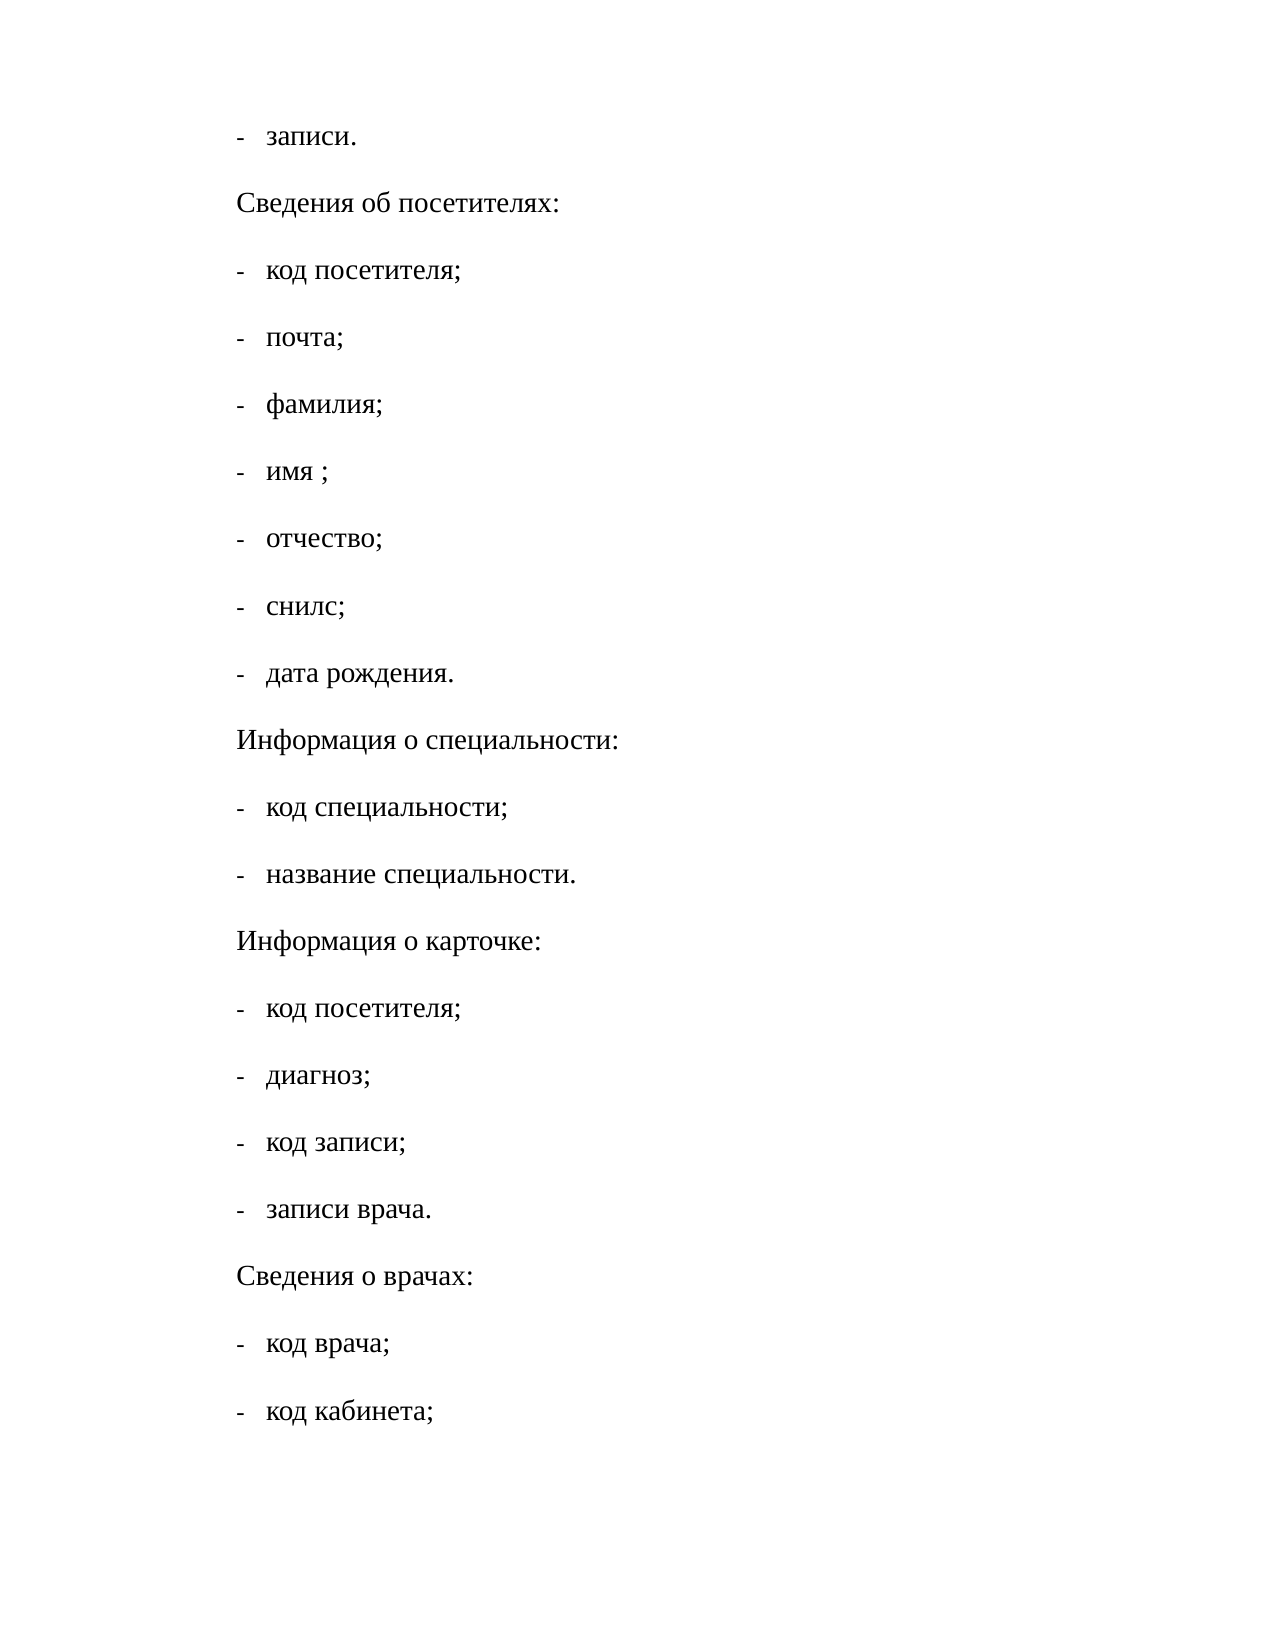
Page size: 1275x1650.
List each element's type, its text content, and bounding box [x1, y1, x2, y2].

list код кабинета; [177, 1393, 1216, 1426]
text Сведения об посетителях: [177, 185, 1216, 219]
list код врача; [177, 1326, 1216, 1359]
list диагноз; [177, 1057, 1216, 1091]
list код посетителя; [177, 252, 1216, 286]
text Сведения о врачах: [177, 1258, 1216, 1292]
list отчество; [177, 521, 1216, 554]
list название специальности. [177, 856, 1216, 889]
list код посетителя; [177, 990, 1216, 1024]
list фамилия; [177, 386, 1216, 420]
text Информация о карточке: [177, 923, 1216, 957]
list дата рождения. [177, 655, 1216, 688]
list снилс; [177, 588, 1216, 621]
list имя ; [177, 453, 1216, 487]
list почта; [177, 319, 1216, 353]
list записи. [177, 118, 1216, 152]
list код записи; [177, 1124, 1216, 1158]
list записи врача. [177, 1191, 1216, 1225]
text Информация о специальности: [177, 722, 1216, 755]
list код специальности; [177, 789, 1216, 822]
